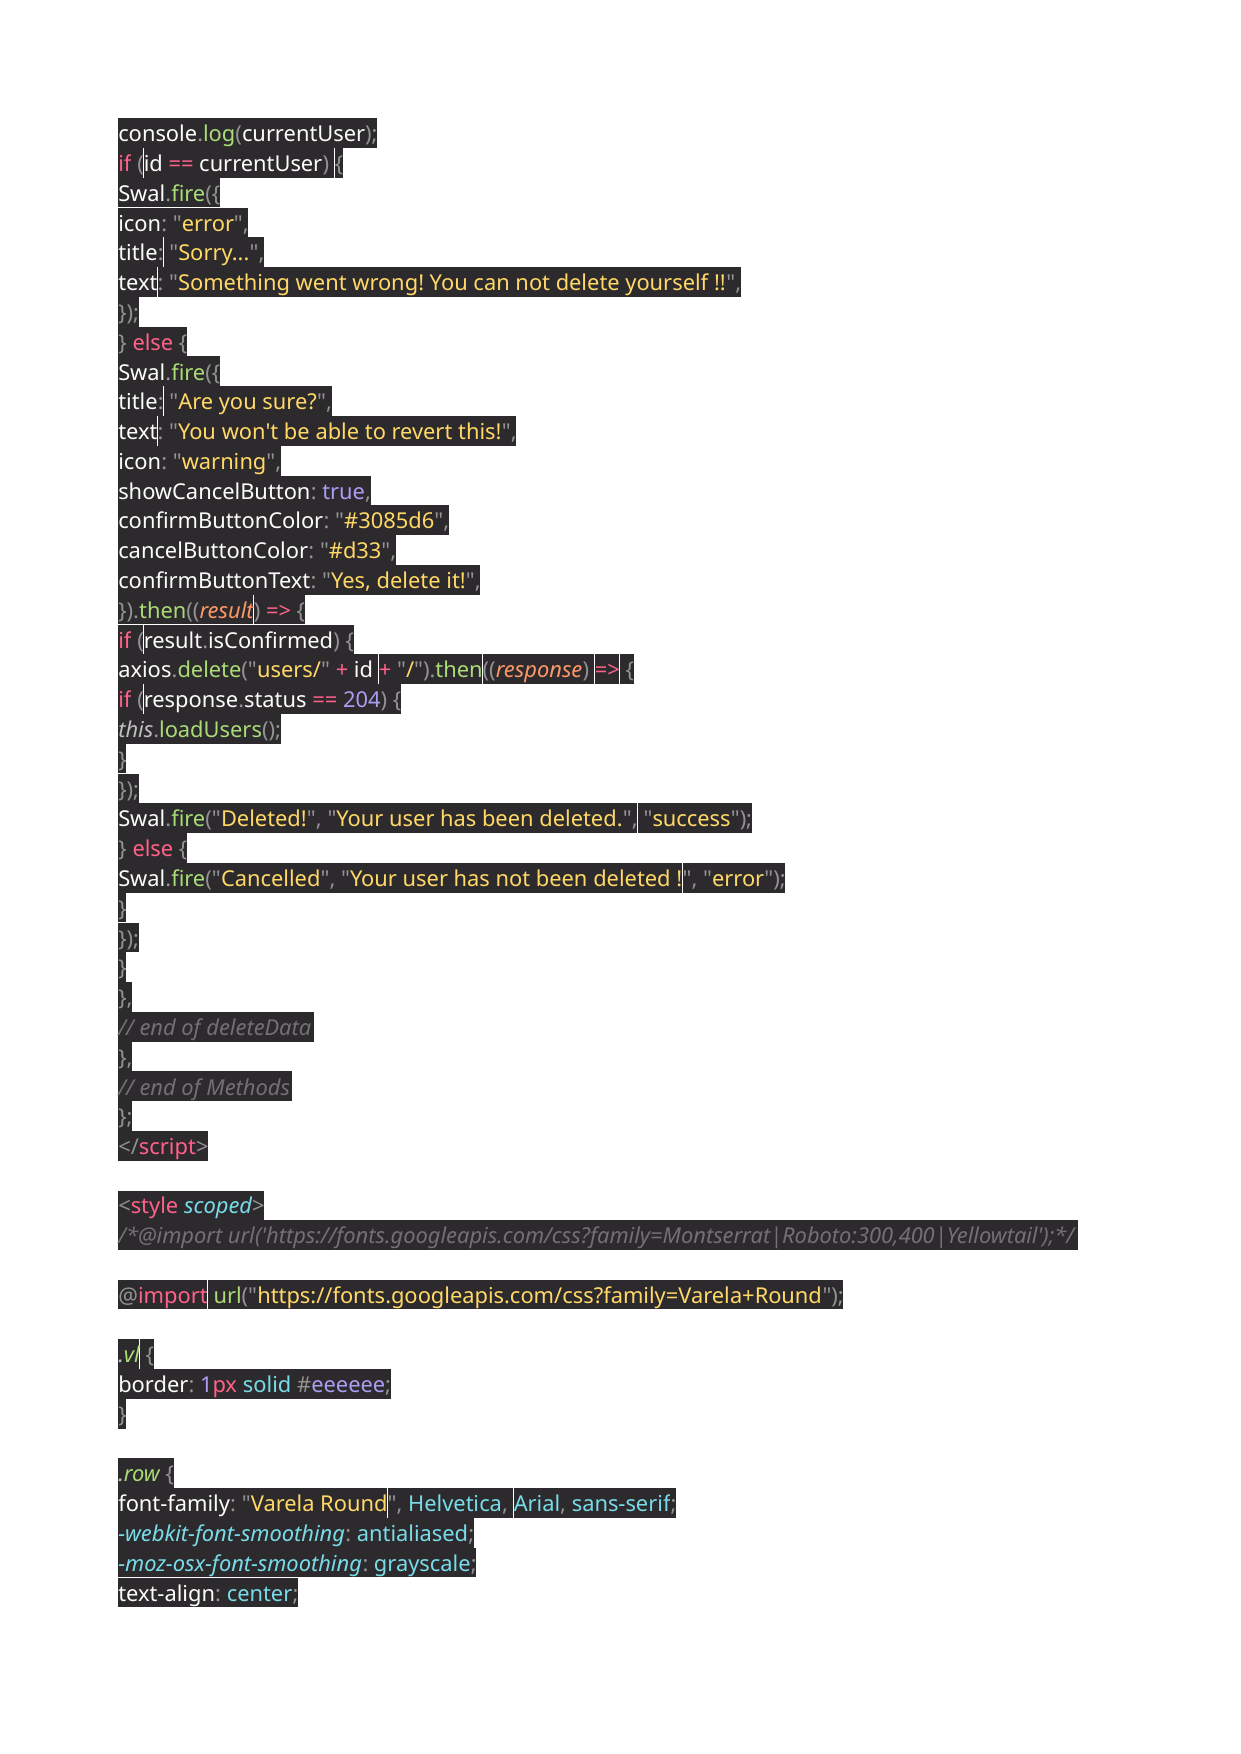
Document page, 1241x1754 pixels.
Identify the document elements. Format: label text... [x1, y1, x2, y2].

text .vl { [118, 1339, 1122, 1369]
text .row { [118, 1458, 1122, 1488]
text -webkit-font-smoothing: antialiased; [118, 1518, 1122, 1548]
text if (response.status == 204) { [118, 684, 1122, 714]
text if (result.isConfirmed) { [118, 624, 1122, 654]
text }, [118, 1042, 1122, 1071]
text </script> [118, 1131, 1122, 1161]
text } [118, 744, 1122, 773]
text }; [118, 1101, 1122, 1131]
text // end of Methods [118, 1071, 1122, 1101]
text }); [118, 922, 1122, 952]
text this.loadUsers(); [118, 714, 1122, 744]
text title: "Sorry...", [118, 237, 1122, 267]
text font-family: "Varela Round", Helvetica, Arial, sans-serif; [118, 1488, 1122, 1518]
text icon: "error", [118, 207, 1122, 237]
text }); [118, 773, 1122, 803]
text Swal.fire("Deleted!", "Your user has been deleted.", "success"); [118, 803, 1122, 833]
text } [118, 893, 1122, 922]
text showCancelButton: true, [118, 476, 1122, 505]
text -moz-osx-font-smoothing: grayscale; [118, 1548, 1122, 1577]
text confirmButtonColor: "#3085d6", [118, 505, 1122, 535]
text Swal.fire({ [118, 356, 1122, 386]
text /*@import url('https://fonts.googleapis.com/css?family=Montserrat|Roboto:300,400|Yellowtail');*/ [118, 1220, 1122, 1250]
text icon: "warning", [118, 446, 1122, 476]
text console.log(currentUser); [118, 118, 1122, 148]
text confirmButtonText: "Yes, delete it!", [118, 565, 1122, 595]
text }); [118, 297, 1122, 327]
text axios.delete("users/" + id + "/").then((response) => { [118, 654, 1122, 684]
text title: "Are you sure?", [118, 386, 1122, 416]
text text-align: center; [118, 1577, 1122, 1607]
text cancelButtonColor: "#d33", [118, 535, 1122, 565]
text text: "You won't be able to revert this!", [118, 416, 1122, 446]
text @import url("https://fonts.googleapis.com/css?family=Varela+Round"); [118, 1280, 1122, 1309]
text } else { [118, 833, 1122, 863]
text } else { [118, 327, 1122, 356]
text }).then((result) => { [118, 595, 1122, 624]
text }, [118, 982, 1122, 1012]
text Swal.fire("Cancelled", "Your user has not been deleted !", "error"); [118, 863, 1122, 893]
text } [118, 952, 1122, 982]
text Swal.fire({ [118, 178, 1122, 207]
text if (id == currentUser) { [118, 148, 1122, 178]
text border: 1px solid #eeeeee; [118, 1369, 1122, 1399]
text text: "Something went wrong! You can not delete yourself !!", [118, 267, 1122, 297]
text } [118, 1399, 1122, 1429]
text // end of deleteData [118, 1012, 1122, 1042]
text <style scoped> [118, 1191, 1122, 1220]
